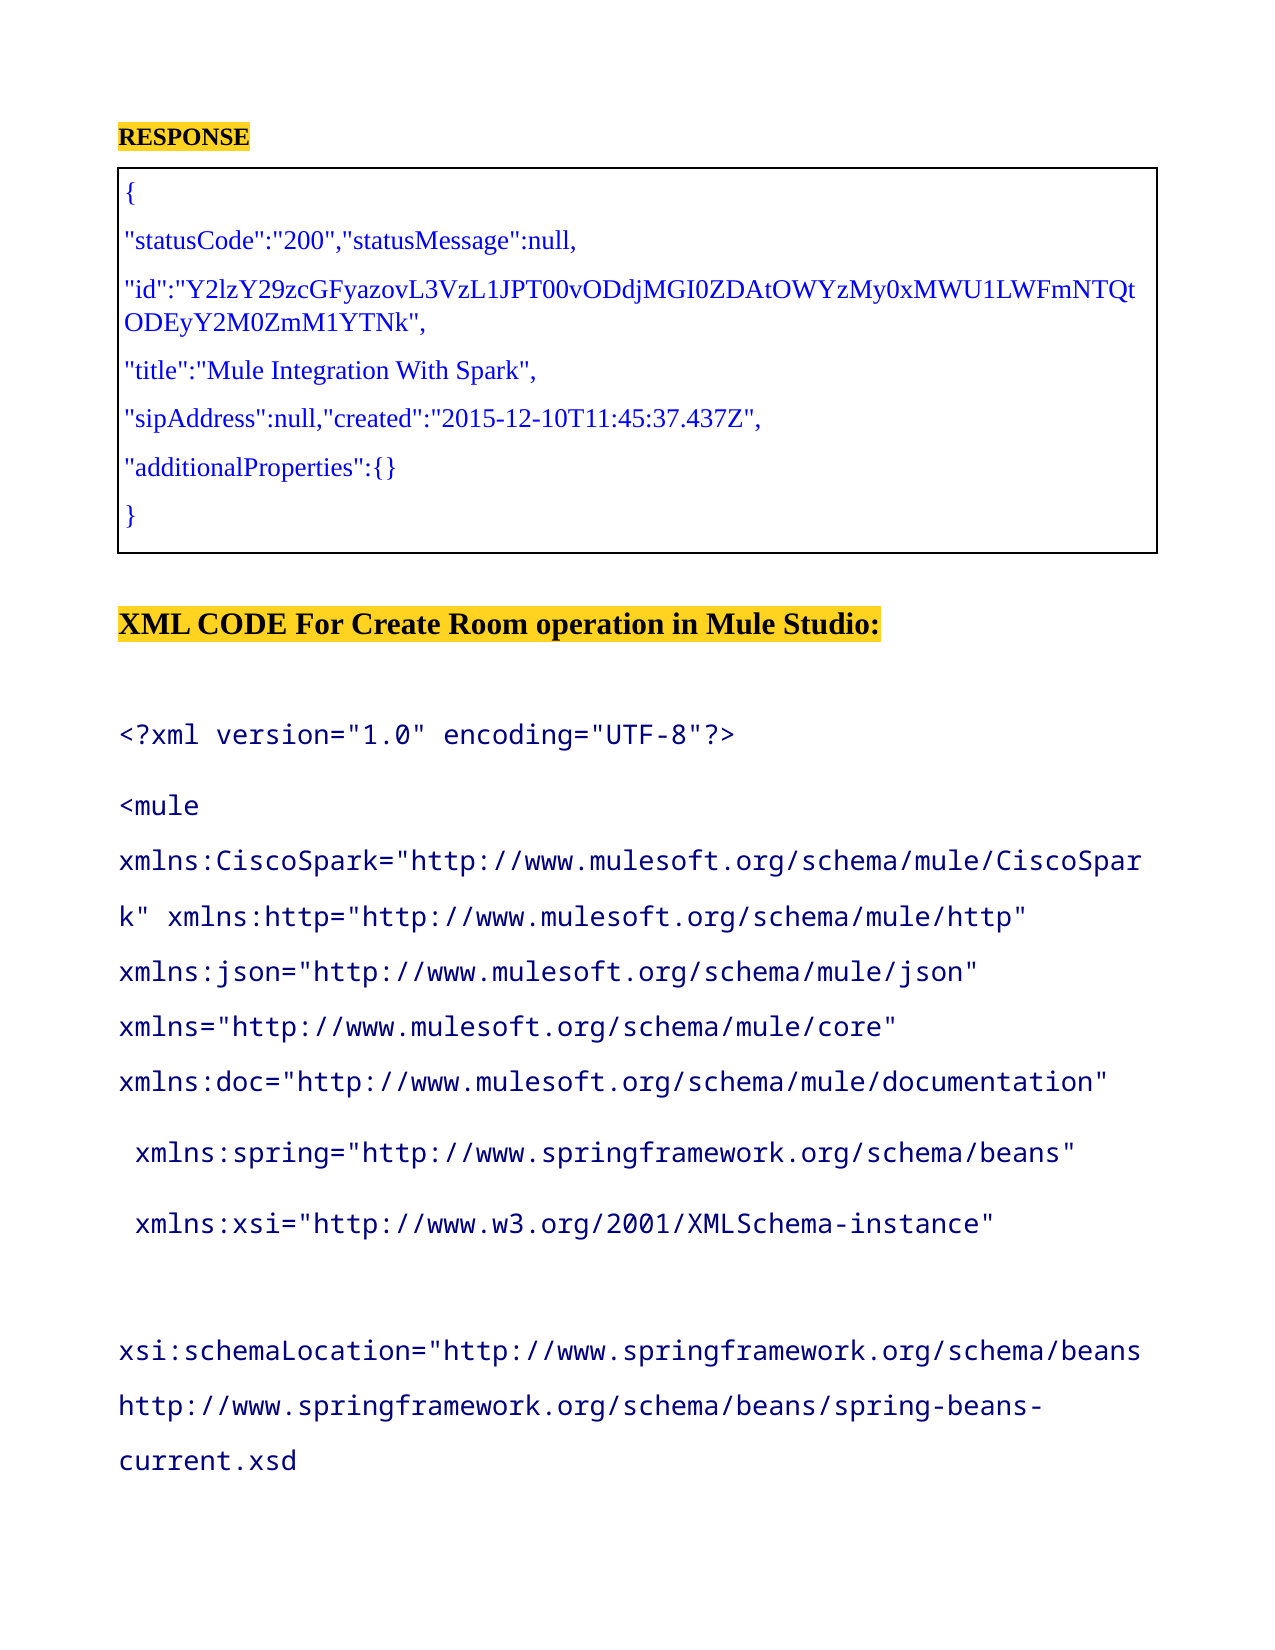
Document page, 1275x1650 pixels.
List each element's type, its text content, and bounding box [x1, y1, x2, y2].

table_header { "statusCode":"200","statusMessage":null, "id":"Y2lzY29zcGFyazovL3VzL1JPT00vODdjMGI0ZDAtOWYzMy0xMWU1LWFmNTQtODEyY2M0ZmM1YTNk", "title":"Mule Integration With Spark", "sipAddress":null,"created":"2015-12-10T11:45:37.437Z", "additionalProperties":{} } [119, 169, 1156, 552]
text xmlns:xsi="http://www.w3.org/2001/XMLSchema-instance" [118, 1205, 1157, 1242]
text RESPONSE [118, 118, 1157, 151]
text <?xml version="1.0" encoding="UTF-8"?> [118, 715, 1157, 752]
text <mule xmlns:CiscoSpark="http://www.mulesoft.org/schema/mule/CiscoSpark" xmlns:http="http://www.mulesoft.org/schema/mule/http" xmlns:json="http://www.mulesoft.org/schema/mule/json" xmlns="http://www.mulesoft.org/schema/mule/core" xmlns:doc="http://www.mulesoft.org/schema/mule/documentation" [118, 786, 1157, 1100]
text xsi:schemaLocation="http://www.springframework.org/schema/beans http://www.springframework.org/schema/beans/spring-beans-current.xsd [118, 1276, 1157, 1478]
text XML CODE For Create Room operation in Mule Studio: [118, 606, 1157, 642]
text xmlns:spring="http://www.springframework.org/schema/beans" [118, 1134, 1157, 1171]
